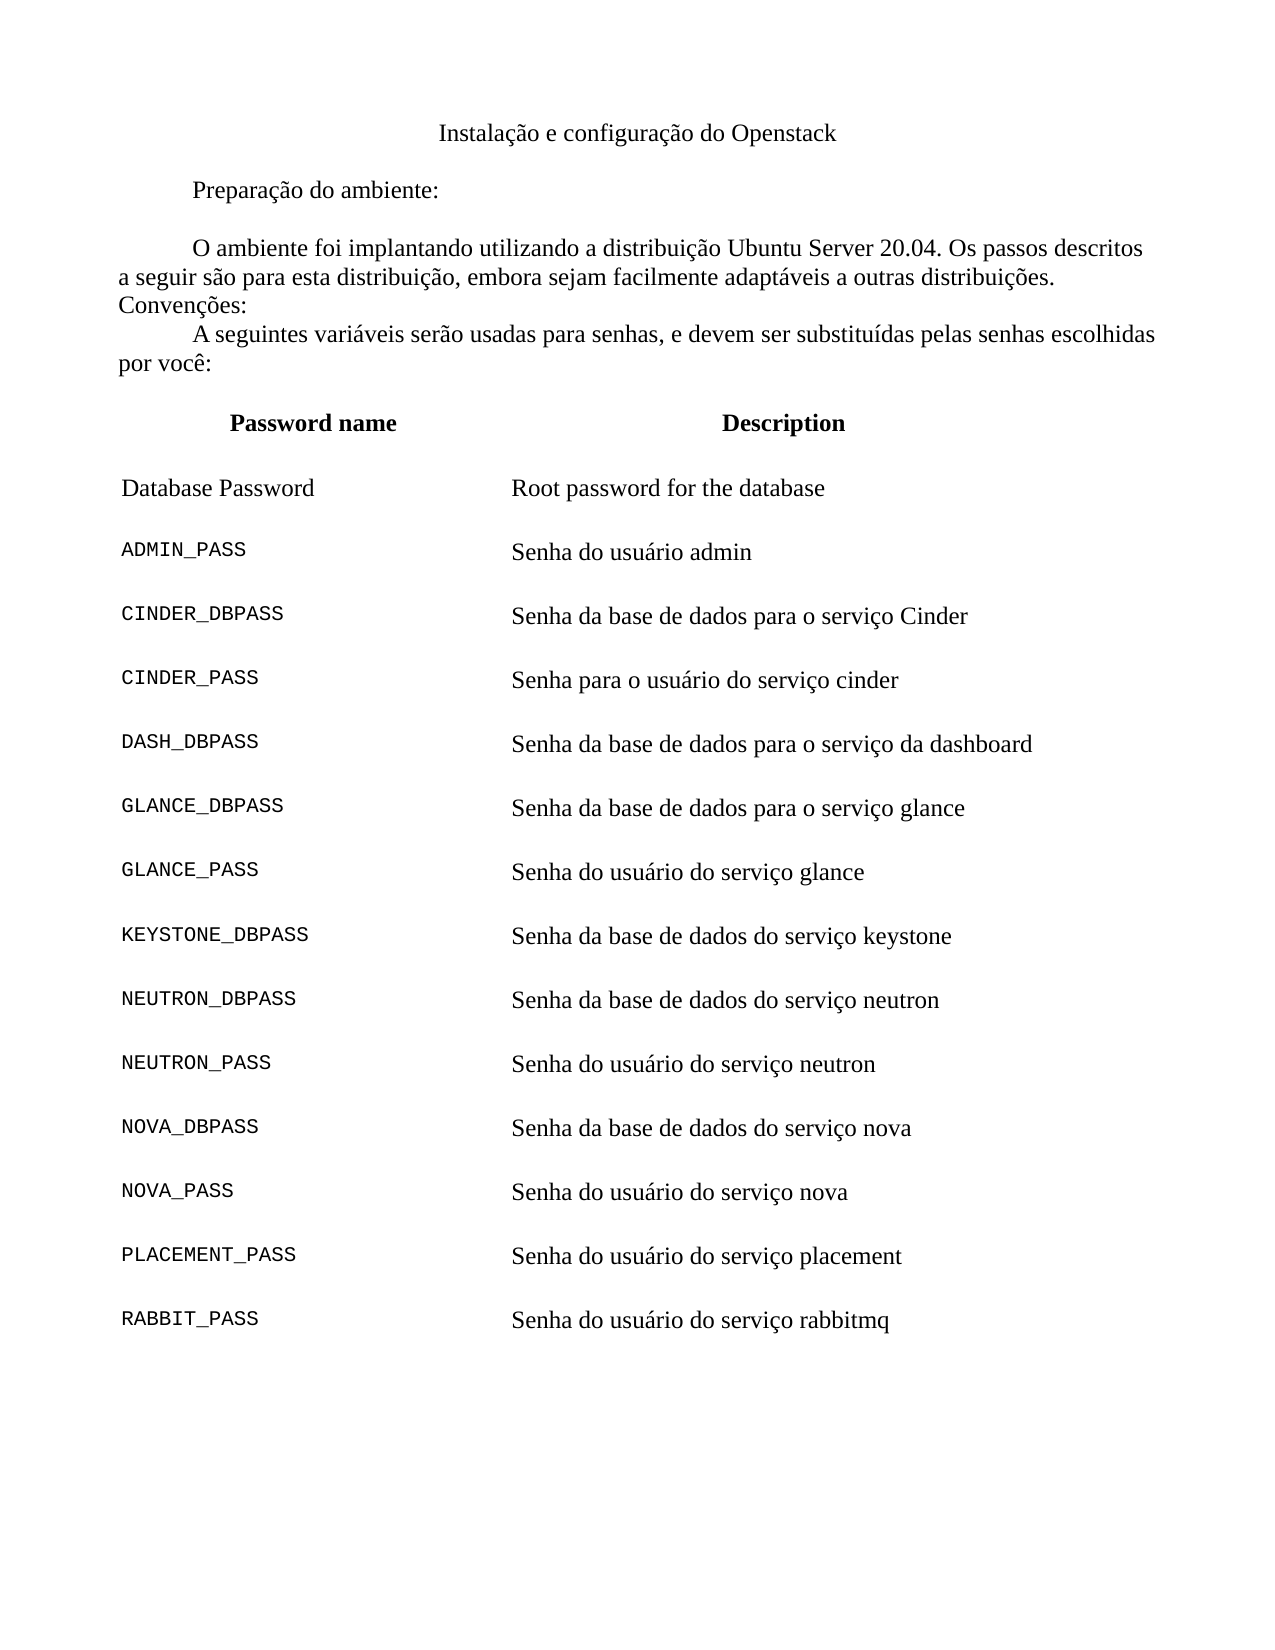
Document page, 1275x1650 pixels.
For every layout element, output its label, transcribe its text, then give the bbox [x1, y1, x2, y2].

table_cell Database Password [118, 470, 508, 534]
table_cell DASH_DBPASS [118, 726, 508, 790]
table_cell Senha da base de dados para o serviço glance [508, 790, 1059, 854]
table_cell PLACEMENT_PASS [118, 1239, 508, 1302]
table_cell Senha do usuário do serviço rabbitmq [508, 1303, 1059, 1367]
table_cell Senha da base de dados do serviço nova [508, 1110, 1059, 1174]
table_cell Senha do usuário do serviço nova [508, 1174, 1059, 1238]
text Preparação do ambiente: [118, 176, 1157, 204]
text A seguintes variáveis serão usadas para senhas, e devem ser substituídas pelas senhas escolhidas por você: [118, 319, 1157, 377]
text Convenções: [118, 291, 1157, 319]
table_cell Senha da base de dados do serviço neutron [508, 982, 1059, 1046]
table_cell Senha do usuário do serviço placement [508, 1239, 1059, 1302]
table_cell NOVA_PASS [118, 1174, 508, 1238]
table_header Description [508, 406, 1059, 470]
table_cell Senha da base de dados para o serviço Cinder [508, 598, 1059, 662]
text Instalação e configuração do Openstack [118, 118, 1157, 147]
table_header Password name [118, 406, 508, 470]
text O ambiente foi implantando utilizando a distribuição Ubuntu Server 20.04. Os passos descritos a seguir são para esta distribuição, embora sejam facilmente adaptáveis a outras distribuições. [118, 233, 1157, 291]
table_cell Senha para o usuário do serviço cinder [508, 662, 1059, 726]
table_cell GLANCE_PASS [118, 854, 508, 918]
table_cell Senha do usuário do serviço neutron [508, 1046, 1059, 1110]
table_cell Senha da base de dados para o serviço da dashboard [508, 726, 1059, 790]
table_cell NEUTRON_PASS [118, 1046, 508, 1110]
table_cell NOVA_DBPASS [118, 1110, 508, 1174]
table_cell Senha do usuário do serviço glance [508, 854, 1059, 918]
table_cell RABBIT_PASS [118, 1303, 508, 1367]
table_cell Root password for the database [508, 470, 1059, 534]
table_cell NEUTRON_DBPASS [118, 982, 508, 1046]
table_cell CINDER_DBPASS [118, 598, 508, 662]
table_cell ADMIN_PASS [118, 534, 508, 598]
table_cell KEYSTONE_DBPASS [118, 918, 508, 982]
table_cell Senha do usuário admin [508, 534, 1059, 598]
table_cell Senha da base de dados do serviço keystone [508, 918, 1059, 982]
table_cell GLANCE_DBPASS [118, 790, 508, 854]
table_cell CINDER_PASS [118, 662, 508, 726]
